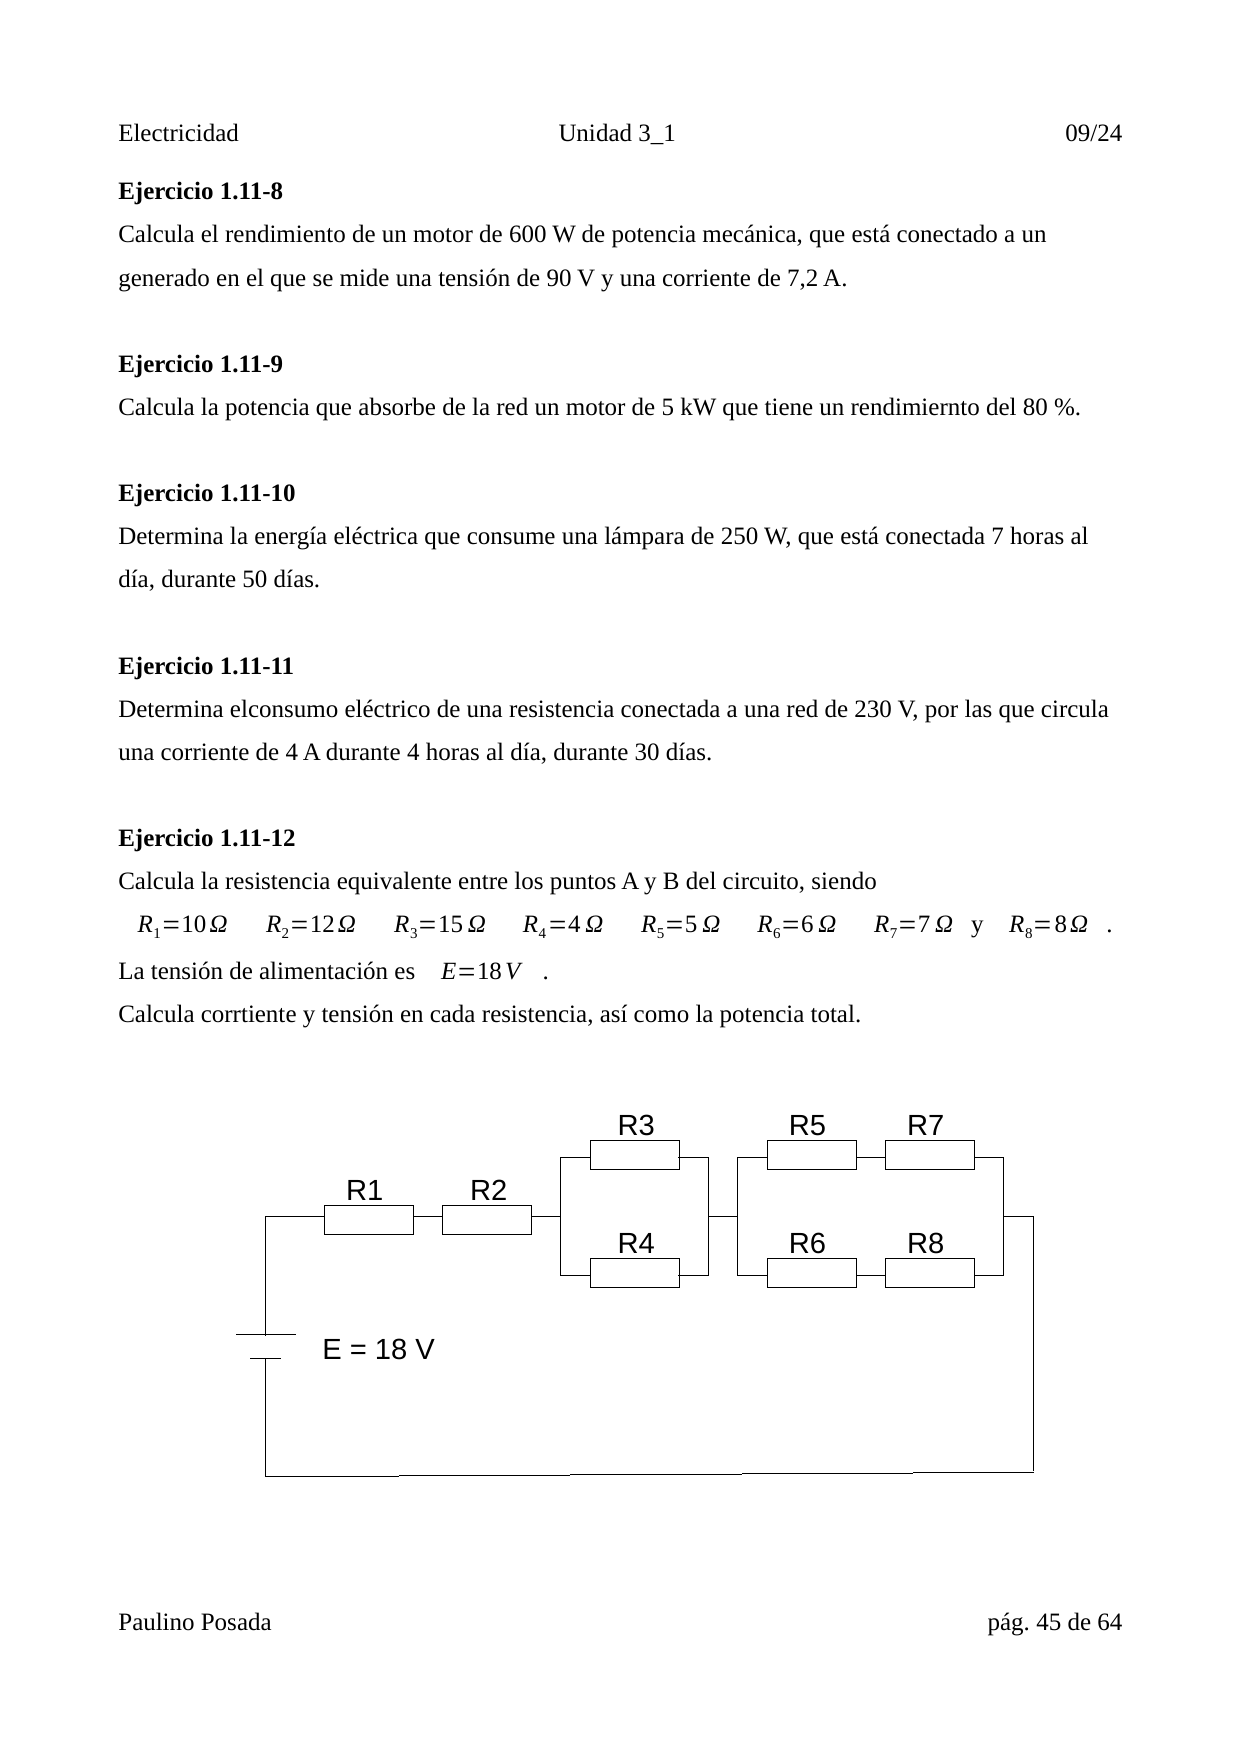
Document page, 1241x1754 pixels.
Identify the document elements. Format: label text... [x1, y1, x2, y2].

text Determina la energía eléctrica que consume una lámpara de 250 W, que está conectada 7 horas al día, durante 50 días. [118, 521, 1122, 593]
text Ejercicio 1.11-8 [118, 176, 1122, 205]
text Calcula la resistencia equivalente entre los puntos A y B del circuito, siendo [118, 866, 1122, 895]
text Ejercicio 1.11-12 [118, 823, 1122, 852]
text Ejercicio 1.11-9 [118, 349, 1122, 378]
text Ejercicio 1.11-10 [118, 478, 1122, 507]
text y . La tensión de alimentación es . [118, 909, 1122, 985]
text Calcula la potencia que absorbe de la red un motor de 5 kW que tiene un rendimiernto del 80 %. [118, 392, 1122, 421]
text Determina elconsumo eléctrico de una resistencia conectada a una red de 230 V, por las que circula una corriente de 4 A durante 4 horas al día, durante 30 días. [118, 694, 1122, 766]
text Calcula corrtiente y tensión en cada resistencia, así como la potencia total. [118, 999, 1122, 1028]
text Calcula el rendimiento de un motor de 600 W de potencia mecánica, que está conectado a un generado en el que se mide una tensión de 90 V y una corriente de 7,2 A. [118, 219, 1122, 291]
text Ejercicio 1.11-11 [118, 651, 1122, 679]
